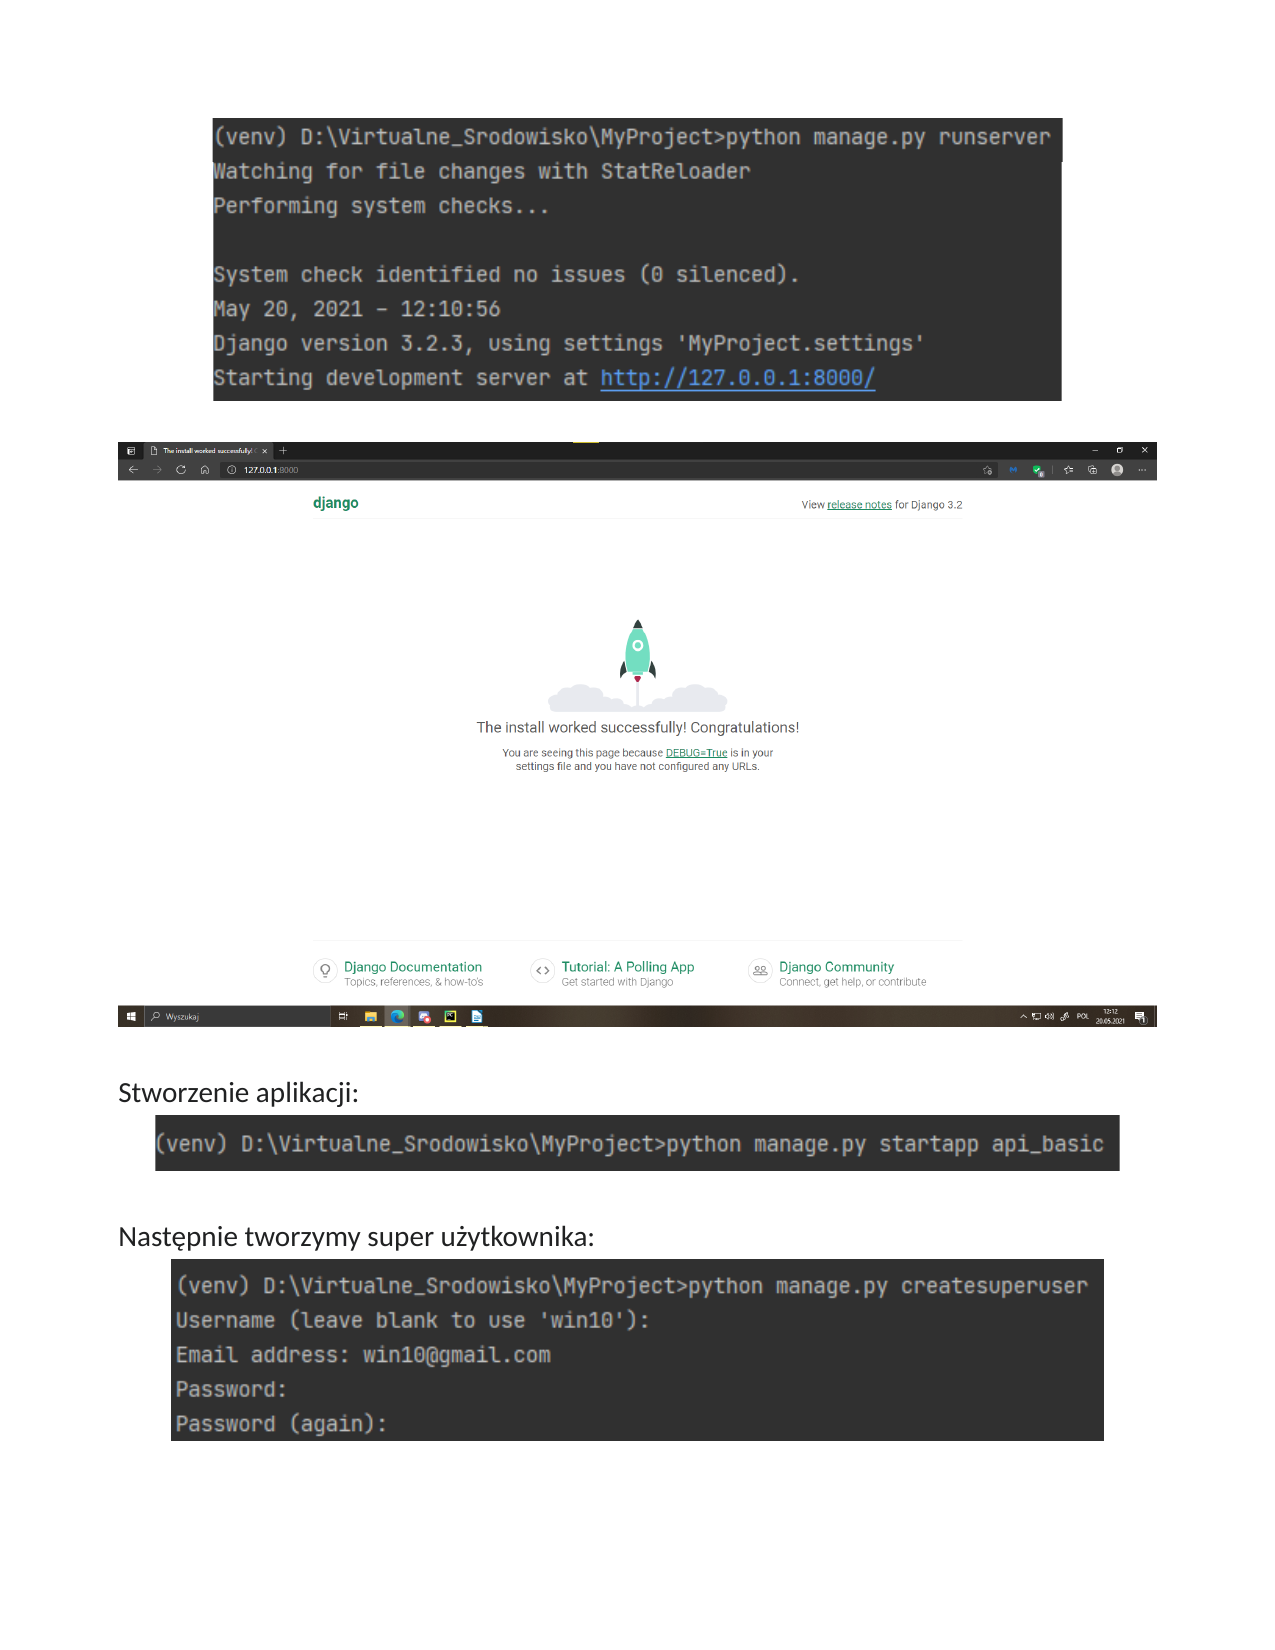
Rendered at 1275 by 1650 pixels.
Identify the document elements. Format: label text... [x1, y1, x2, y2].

picture [212, 118, 1063, 401]
picture [118, 442, 1157, 1027]
picture [171, 1259, 1104, 1441]
picture [155, 1115, 1120, 1171]
text Następnie tworzymy super użytkownika: [118, 1218, 1157, 1254]
text Stworzenie aplikacji: [118, 1074, 1157, 1110]
